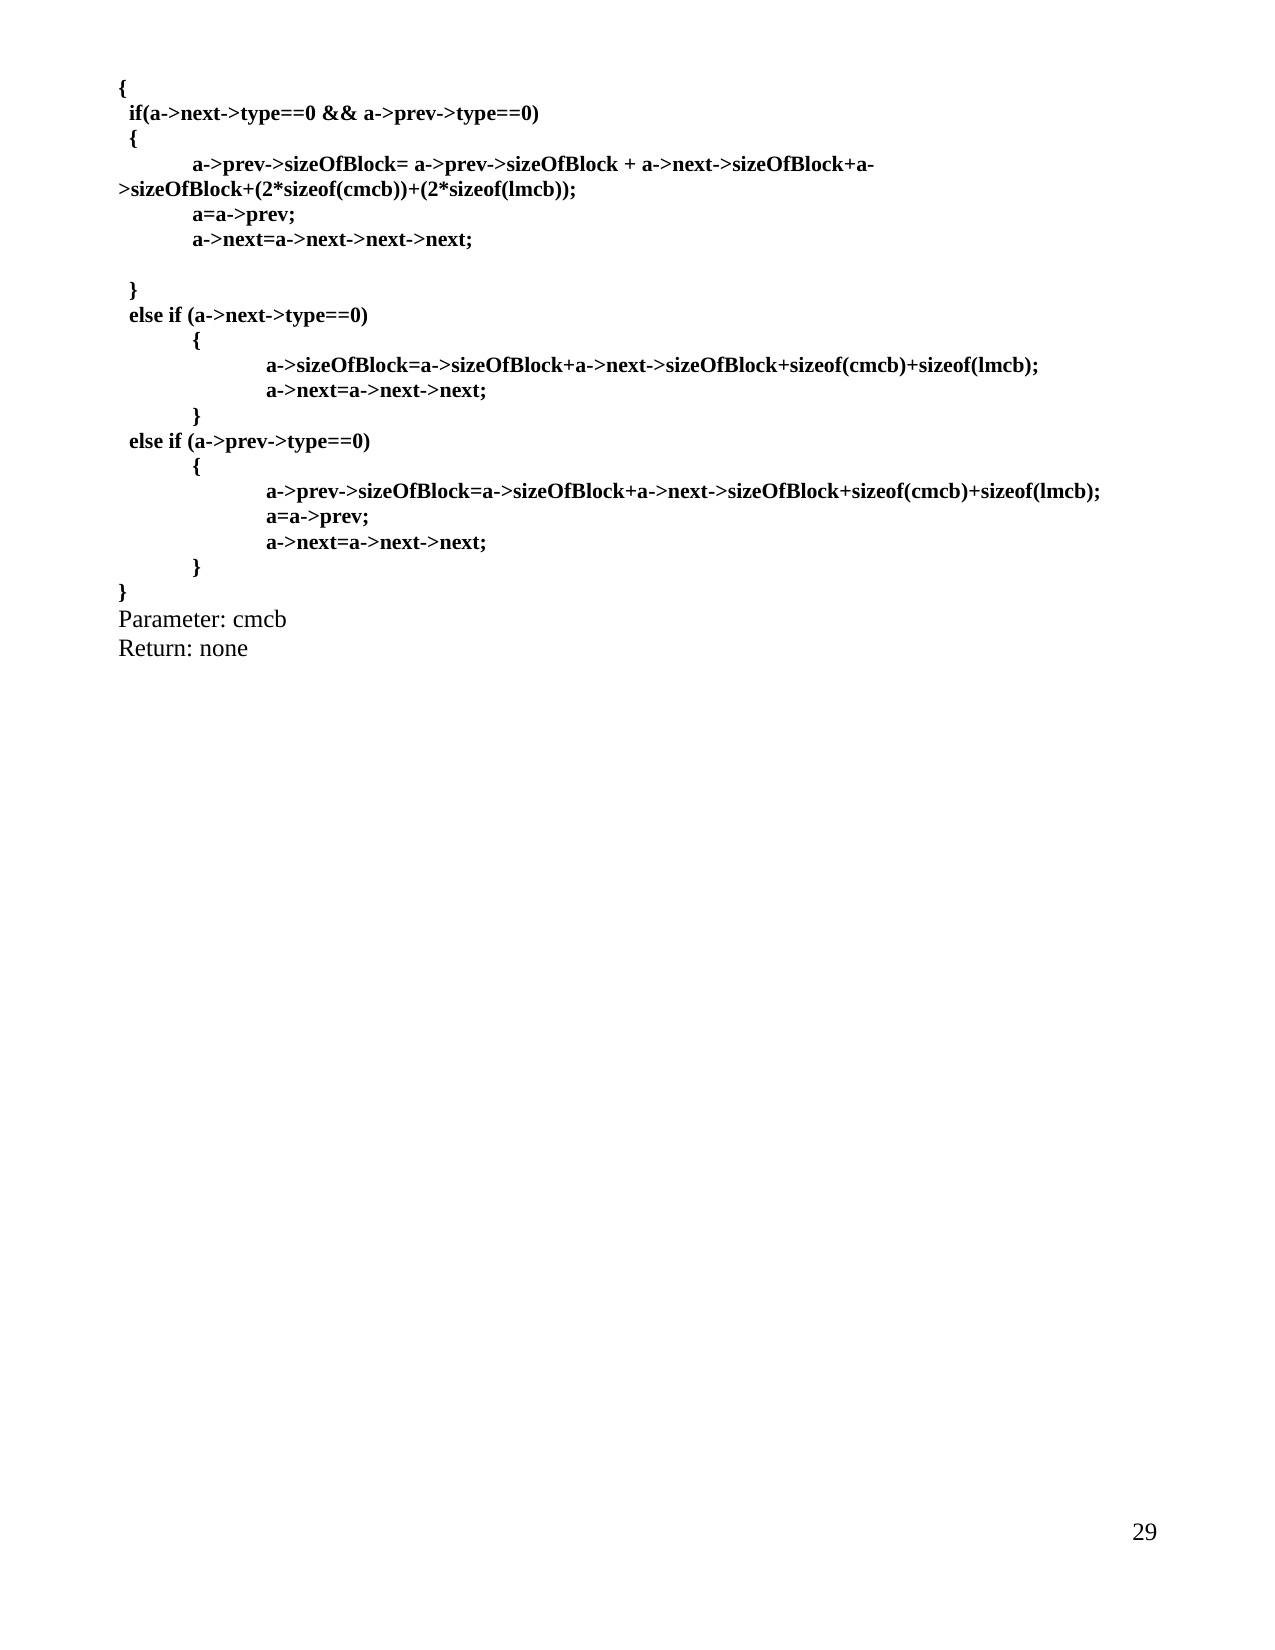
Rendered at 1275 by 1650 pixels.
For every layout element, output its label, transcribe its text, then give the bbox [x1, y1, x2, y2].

text a->next=a->next->next->next; [118, 226, 1157, 251]
text a->next=a->next->next; [118, 377, 1157, 403]
text { [118, 453, 1157, 478]
text if(a->next->type==0 && a->prev->type==0) [118, 100, 1157, 125]
text a->prev->sizeOfBlock= a->prev->sizeOfBlock + a->next->sizeOfBlock+a->sizeOfBlock+(2*sizeof(cmcb))+(2*sizeof(lmcb)); [118, 151, 1157, 201]
text else if (a->next->type==0) [118, 302, 1157, 327]
text else if (a->prev->type==0) [118, 428, 1157, 453]
text a=a->prev; [118, 503, 1157, 529]
text a->sizeOfBlock=a->sizeOfBlock+a->next->sizeOfBlock+sizeof(cmcb)+sizeof(lmcb); [118, 352, 1157, 377]
text a->next=a->next->next; [118, 529, 1157, 554]
text { [118, 75, 1157, 100]
text Return: none [118, 633, 1157, 662]
text } [118, 579, 1157, 604]
text Parameter: cmcb [118, 604, 1157, 633]
text { [118, 327, 1157, 352]
text a->prev->sizeOfBlock=a->sizeOfBlock+a->next->sizeOfBlock+sizeof(cmcb)+sizeof(lmcb); [118, 478, 1157, 503]
text } [118, 277, 1157, 302]
text } [118, 554, 1157, 579]
text } [118, 403, 1157, 428]
text { [118, 125, 1157, 151]
text a=a->prev; [118, 201, 1157, 226]
